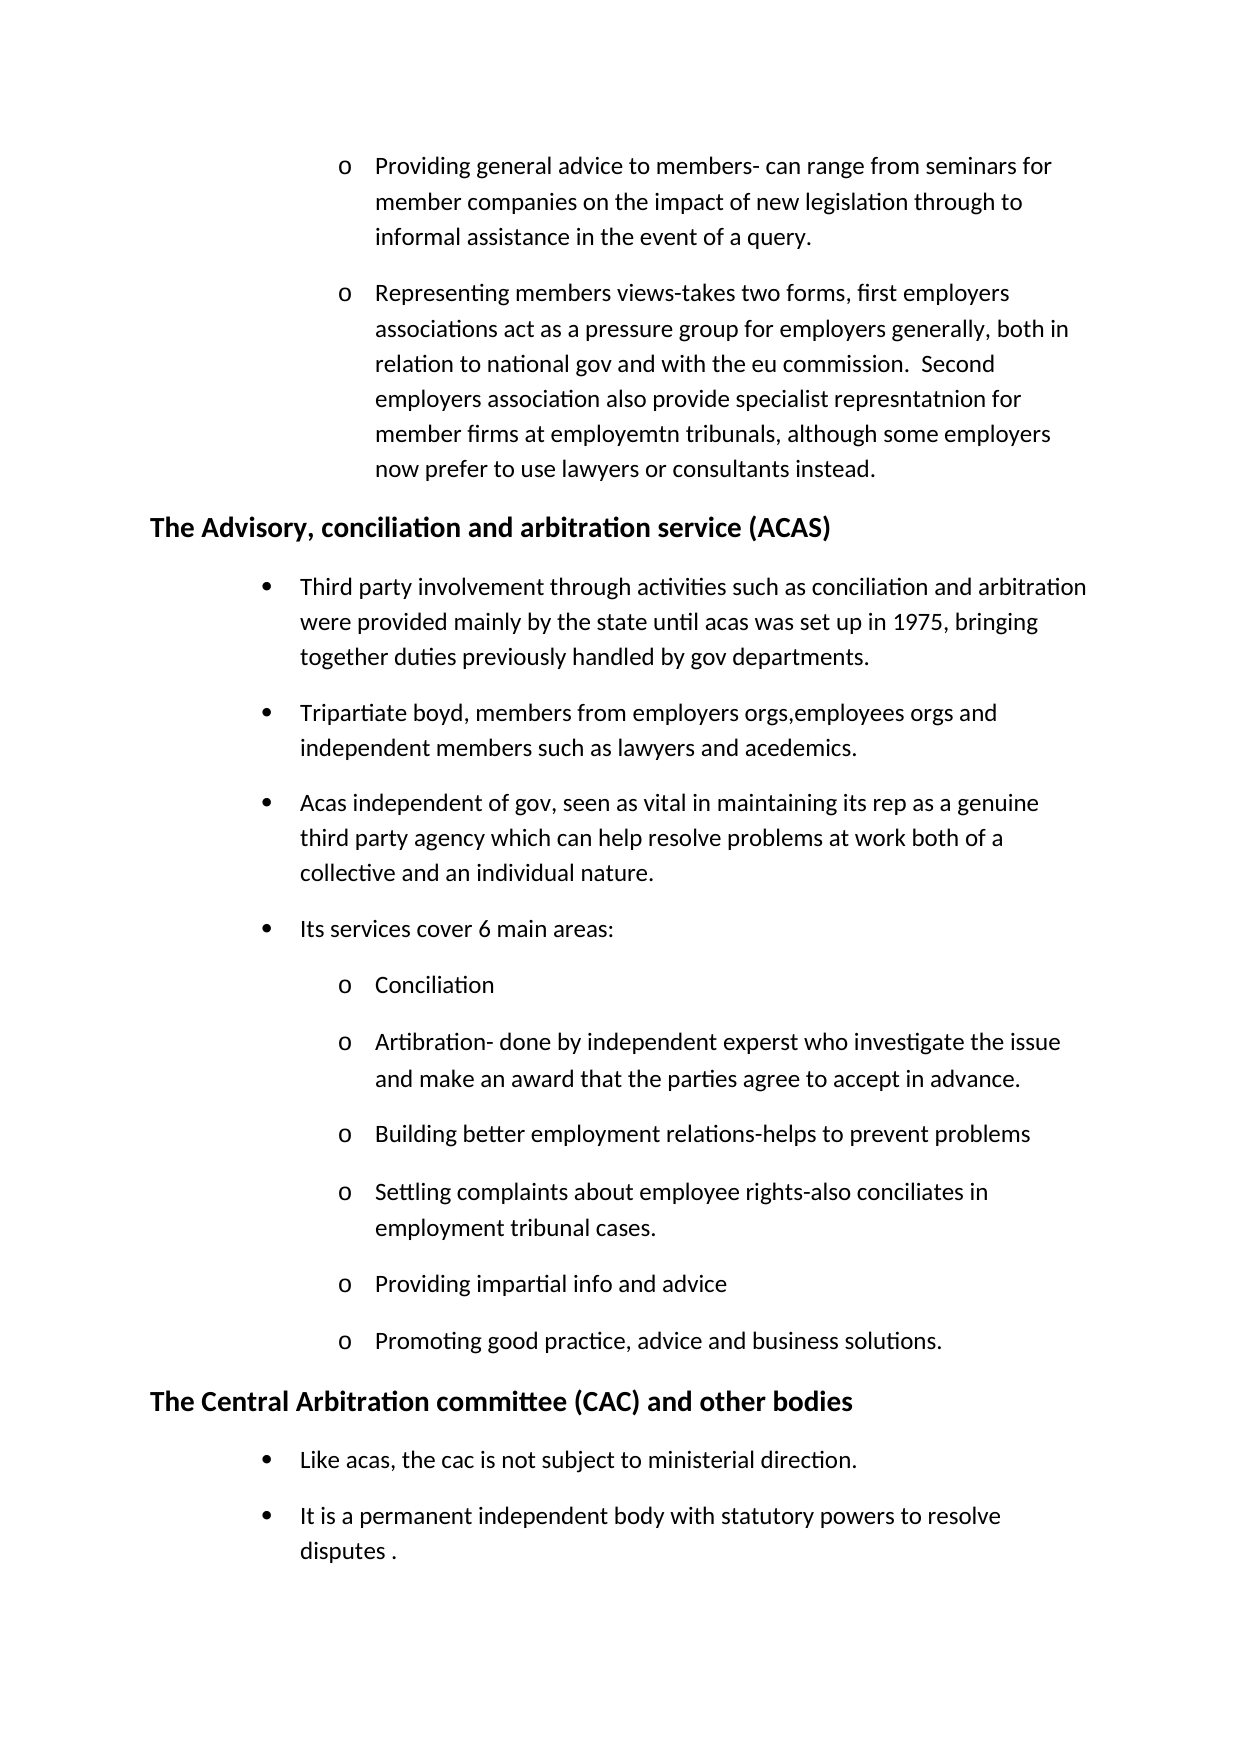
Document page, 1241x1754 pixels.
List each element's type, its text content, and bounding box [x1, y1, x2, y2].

list Providing impartial info and advice [337, 1268, 1090, 1300]
list Promoting good practice, advice and business solutions. [337, 1325, 1090, 1357]
text The Advisory, conciliation and arbitration service (ACAS) [150, 509, 1090, 545]
text The Central Arbitration committee (CAC) and other bodies [150, 1383, 1090, 1418]
list It is a permanent independent body with statutory powers to resolve disputes . [262, 1500, 1090, 1566]
list Providing general advice to members- can range from seminars for member companies on the impact of new legislation through to informal assistance in the event of a query. [337, 150, 1090, 252]
list Settling complaints about employee rights-also conciliates in employment tribunal cases. [337, 1176, 1090, 1243]
list Its services cover 6 main areas: [262, 913, 1090, 944]
list Building better employment relations-helps to prevent problems [337, 1119, 1090, 1150]
list Artibration- done by independent experst who investigate the issue and make an award that the parties agree to accept in advance. [337, 1027, 1090, 1093]
list Acas independent of gov, seen as vital in maintaining its rep as a genuine third party agency which can help resolve problems at work both of a collective and an individual nature. [262, 788, 1090, 888]
list Like acas, the cac is not subject to ministerial direction. [262, 1444, 1090, 1475]
list Conciliation [337, 969, 1090, 1001]
list Tripartiate boyd, members from employers orgs,employees orgs and independent members such as lawyers and acedemics. [262, 697, 1090, 762]
list Representing members views-takes two forms, first employers associations act as a pressure group for employers generally, both in relation to national gov and with the eu commission. Second employers association also provide specialist represntatnion for member firms at employemtn tribunals, although some employers now prefer to use lawyers or consultants instead. [337, 277, 1090, 484]
list Third party involvement through activities such as conciliation and arbitration were provided mainly by the state until acas was set up in 1975, bringing together duties previously handled by gov departments. [262, 571, 1090, 671]
